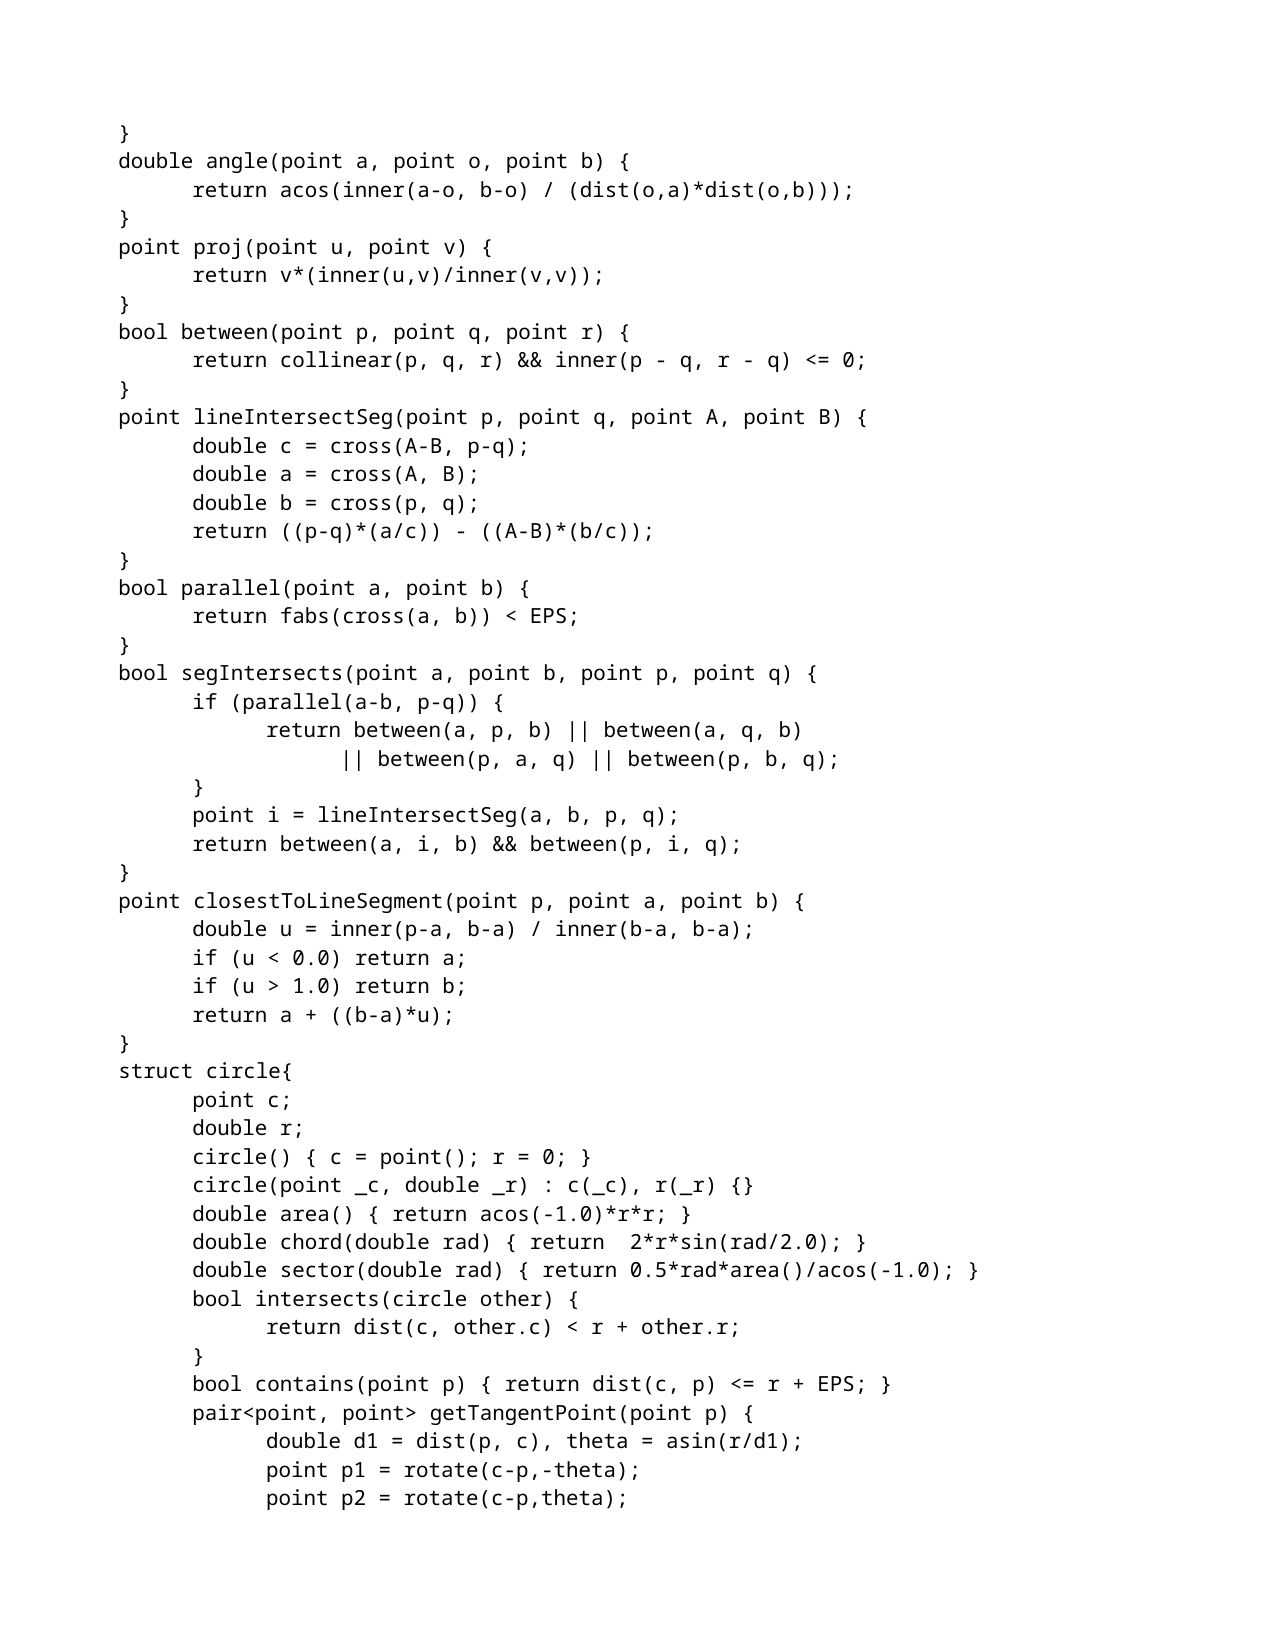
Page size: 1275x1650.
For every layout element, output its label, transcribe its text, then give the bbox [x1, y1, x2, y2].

text double b = cross(p, q); [118, 488, 1157, 516]
text } [118, 1341, 1157, 1369]
text return between(a, p, b) || between(a, q, b) [118, 715, 1157, 744]
text point p2 = rotate(c-p,theta); [118, 1483, 1157, 1512]
text } [118, 630, 1157, 658]
text if (u > 1.0) return b; [118, 971, 1157, 1000]
text } [118, 772, 1157, 801]
text double chord(double rad) { return 2*r*sin(rad/2.0); } [118, 1227, 1157, 1256]
text point c; [118, 1085, 1157, 1113]
text return dist(c, other.c) < r + other.r; [118, 1312, 1157, 1341]
text circle(point _c, double _r) : c(_c), r(_r) {} [118, 1170, 1157, 1199]
text double u = inner(p-a, b-a) / inner(b-a, b-a); [118, 914, 1157, 943]
text } [118, 118, 1157, 147]
text bool segIntersects(point a, point b, point p, point q) { [118, 658, 1157, 687]
text return collinear(p, q, r) && inner(p - q, r - q) <= 0; [118, 346, 1157, 374]
text point i = lineIntersectSeg(a, b, p, q); [118, 801, 1157, 829]
text double angle(point a, point o, point b) { [118, 147, 1157, 175]
text double sector(double rad) { return 0.5*rad*area()/acos(-1.0); } [118, 1256, 1157, 1284]
text bool parallel(point a, point b) { [118, 573, 1157, 602]
text if (parallel(a-b, p-q)) { [118, 687, 1157, 715]
text return fabs(cross(a, b)) < EPS; [118, 602, 1157, 630]
text double c = cross(A-B, p-q); [118, 431, 1157, 459]
text } [118, 1028, 1157, 1057]
text circle() { c = point(); r = 0; } [118, 1142, 1157, 1170]
text return ((p-q)*(a/c)) - ((A-B)*(b/c)); [118, 516, 1157, 545]
text } [118, 545, 1157, 573]
text struct circle{ [118, 1057, 1157, 1085]
text } [118, 289, 1157, 317]
text || between(p, a, q) || between(p, b, q); [118, 744, 1157, 772]
text bool between(point p, point q, point r) { [118, 317, 1157, 346]
text point proj(point u, point v) { [118, 232, 1157, 260]
text return a + ((b-a)*u); [118, 1000, 1157, 1028]
text bool contains(point p) { return dist(c, p) <= r + EPS; } [118, 1369, 1157, 1398]
text bool intersects(circle other) { [118, 1284, 1157, 1312]
text point p1 = rotate(c-p,-theta); [118, 1455, 1157, 1483]
text if (u < 0.0) return a; [118, 943, 1157, 971]
text } [118, 857, 1157, 886]
text double d1 = dist(p, c), theta = asin(r/d1); [118, 1426, 1157, 1455]
text return acos(inner(a-o, b-o) / (dist(o,a)*dist(o,b))); [118, 175, 1157, 203]
text double a = cross(A, B); [118, 459, 1157, 488]
text point lineIntersectSeg(point p, point q, point A, point B) { [118, 402, 1157, 431]
text double area() { return acos(-1.0)*r*r; } [118, 1199, 1157, 1227]
text } [118, 203, 1157, 232]
text double r; [118, 1113, 1157, 1142]
text point closestToLineSegment(point p, point a, point b) { [118, 886, 1157, 914]
text return v*(inner(u,v)/inner(v,v)); [118, 260, 1157, 289]
text pair<point, point> getTangentPoint(point p) { [118, 1398, 1157, 1426]
text } [118, 374, 1157, 402]
text return between(a, i, b) && between(p, i, q); [118, 829, 1157, 857]
